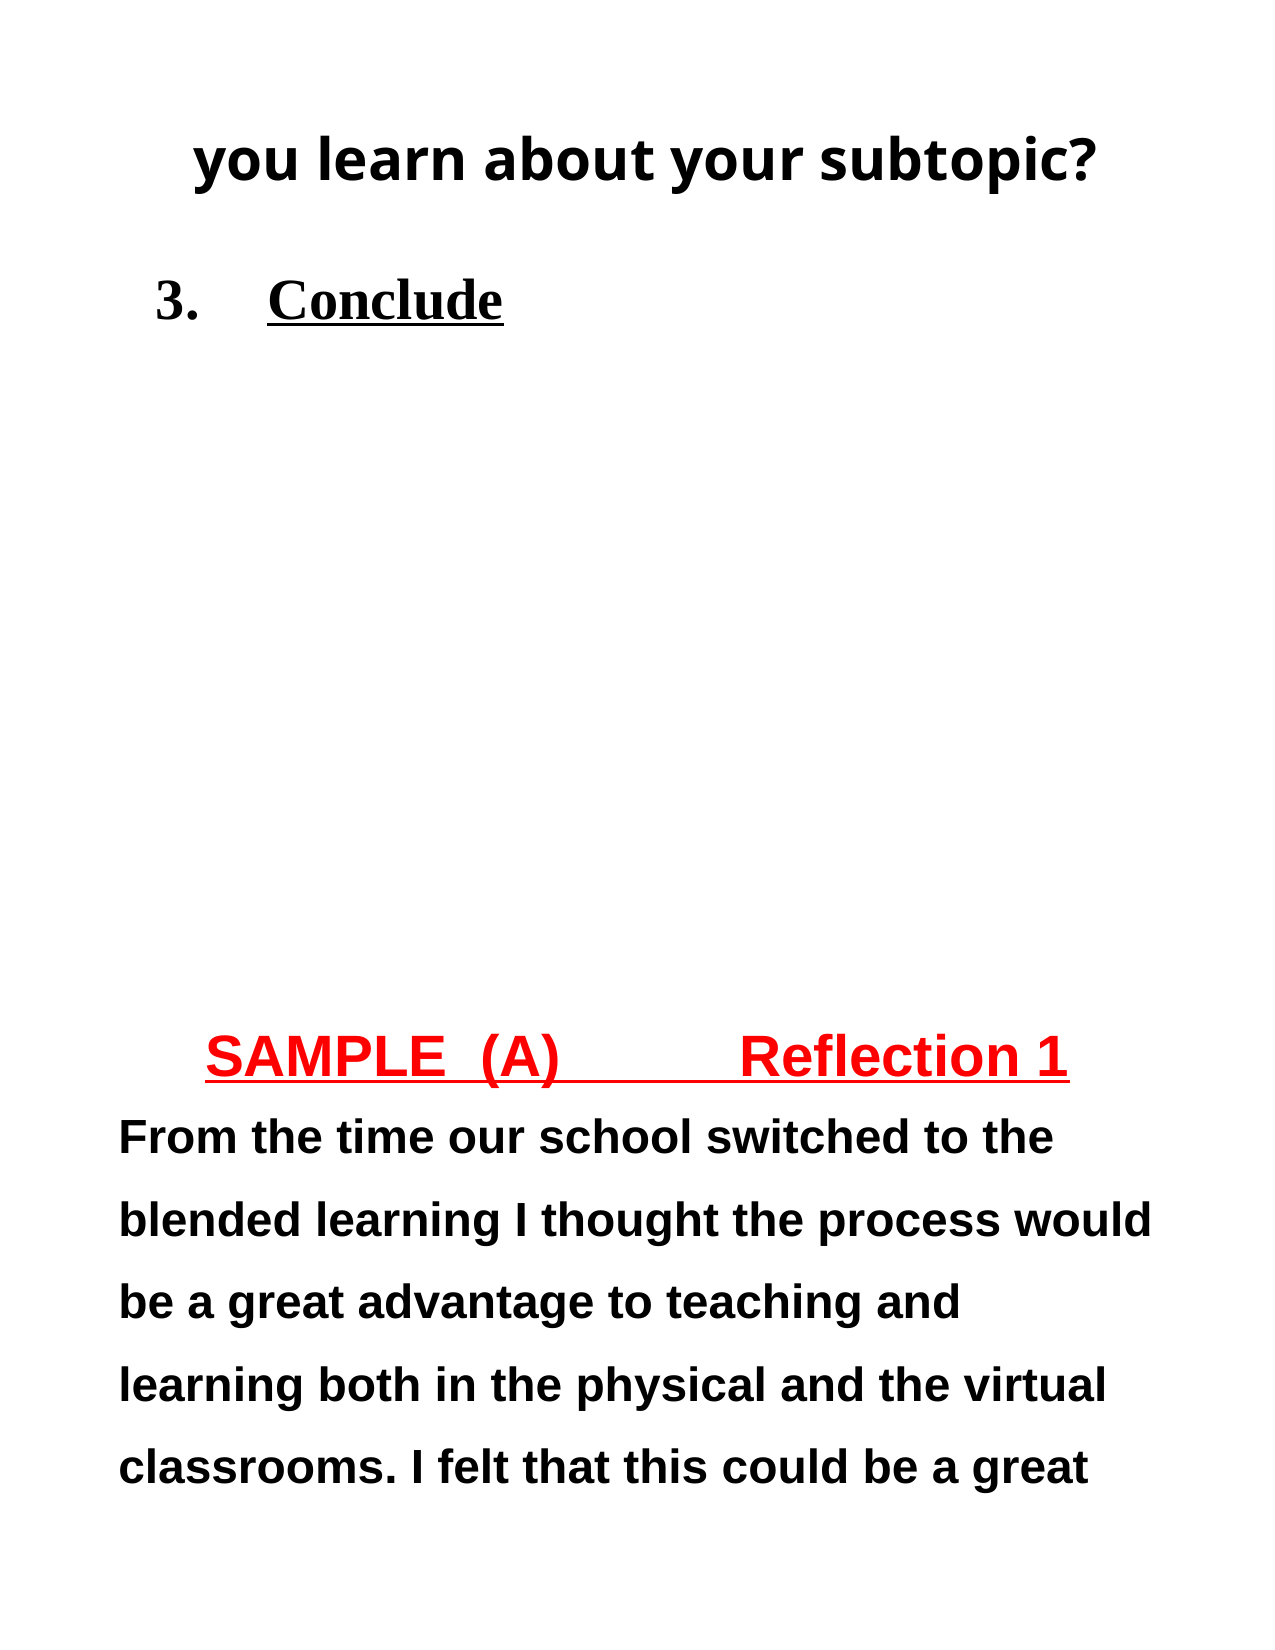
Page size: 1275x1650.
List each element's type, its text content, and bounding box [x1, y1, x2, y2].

list Conclude [156, 265, 1157, 332]
text From the time our school switched to the blended learning I thought the process would be a great advantage to teaching and learning both in the physical and the virtual classrooms. I felt that this could be a great [118, 1108, 1157, 1494]
text SAMPLE (A) Reflection 1 [118, 1022, 1157, 1089]
list you learn about your subtopic? [156, 118, 1157, 198]
